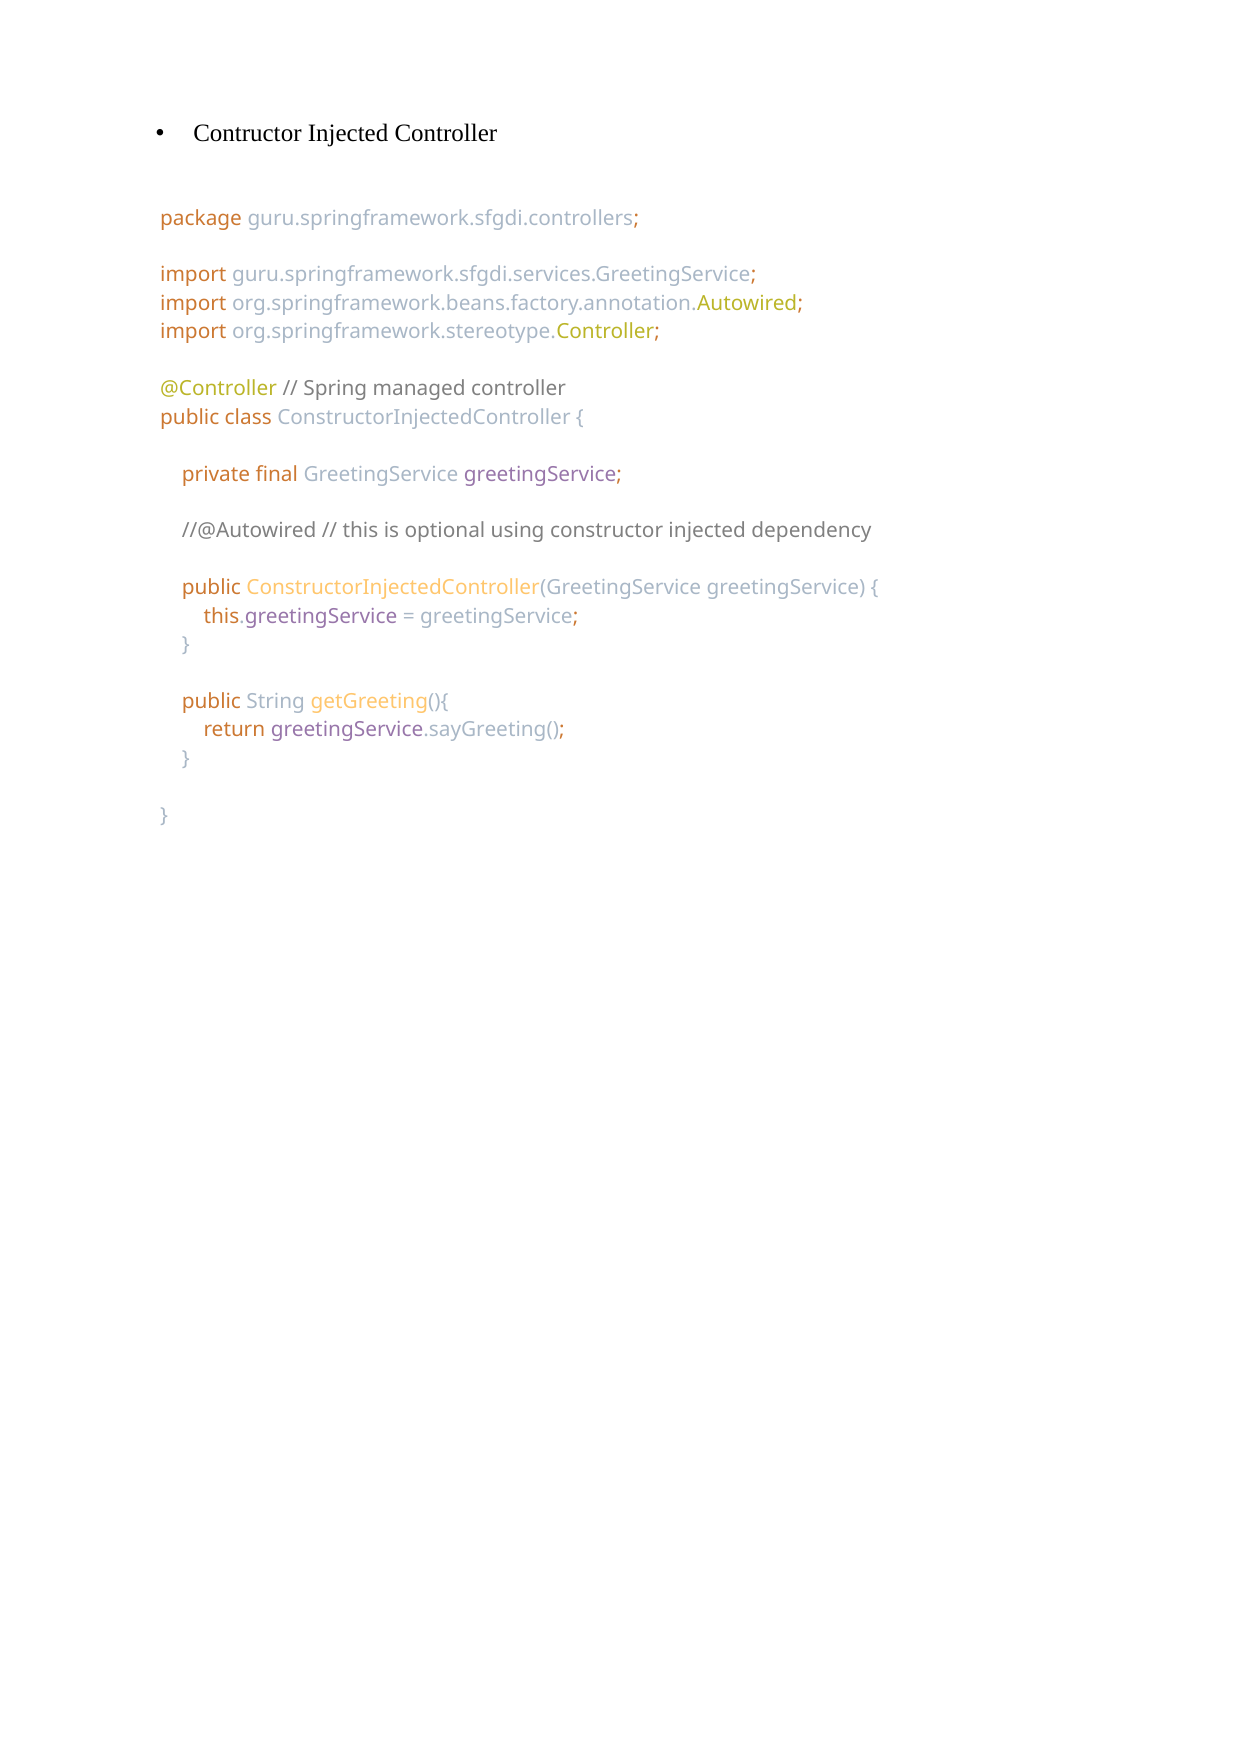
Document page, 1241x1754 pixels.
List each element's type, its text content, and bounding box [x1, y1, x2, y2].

list Contructor Injected Controller [156, 118, 1122, 147]
